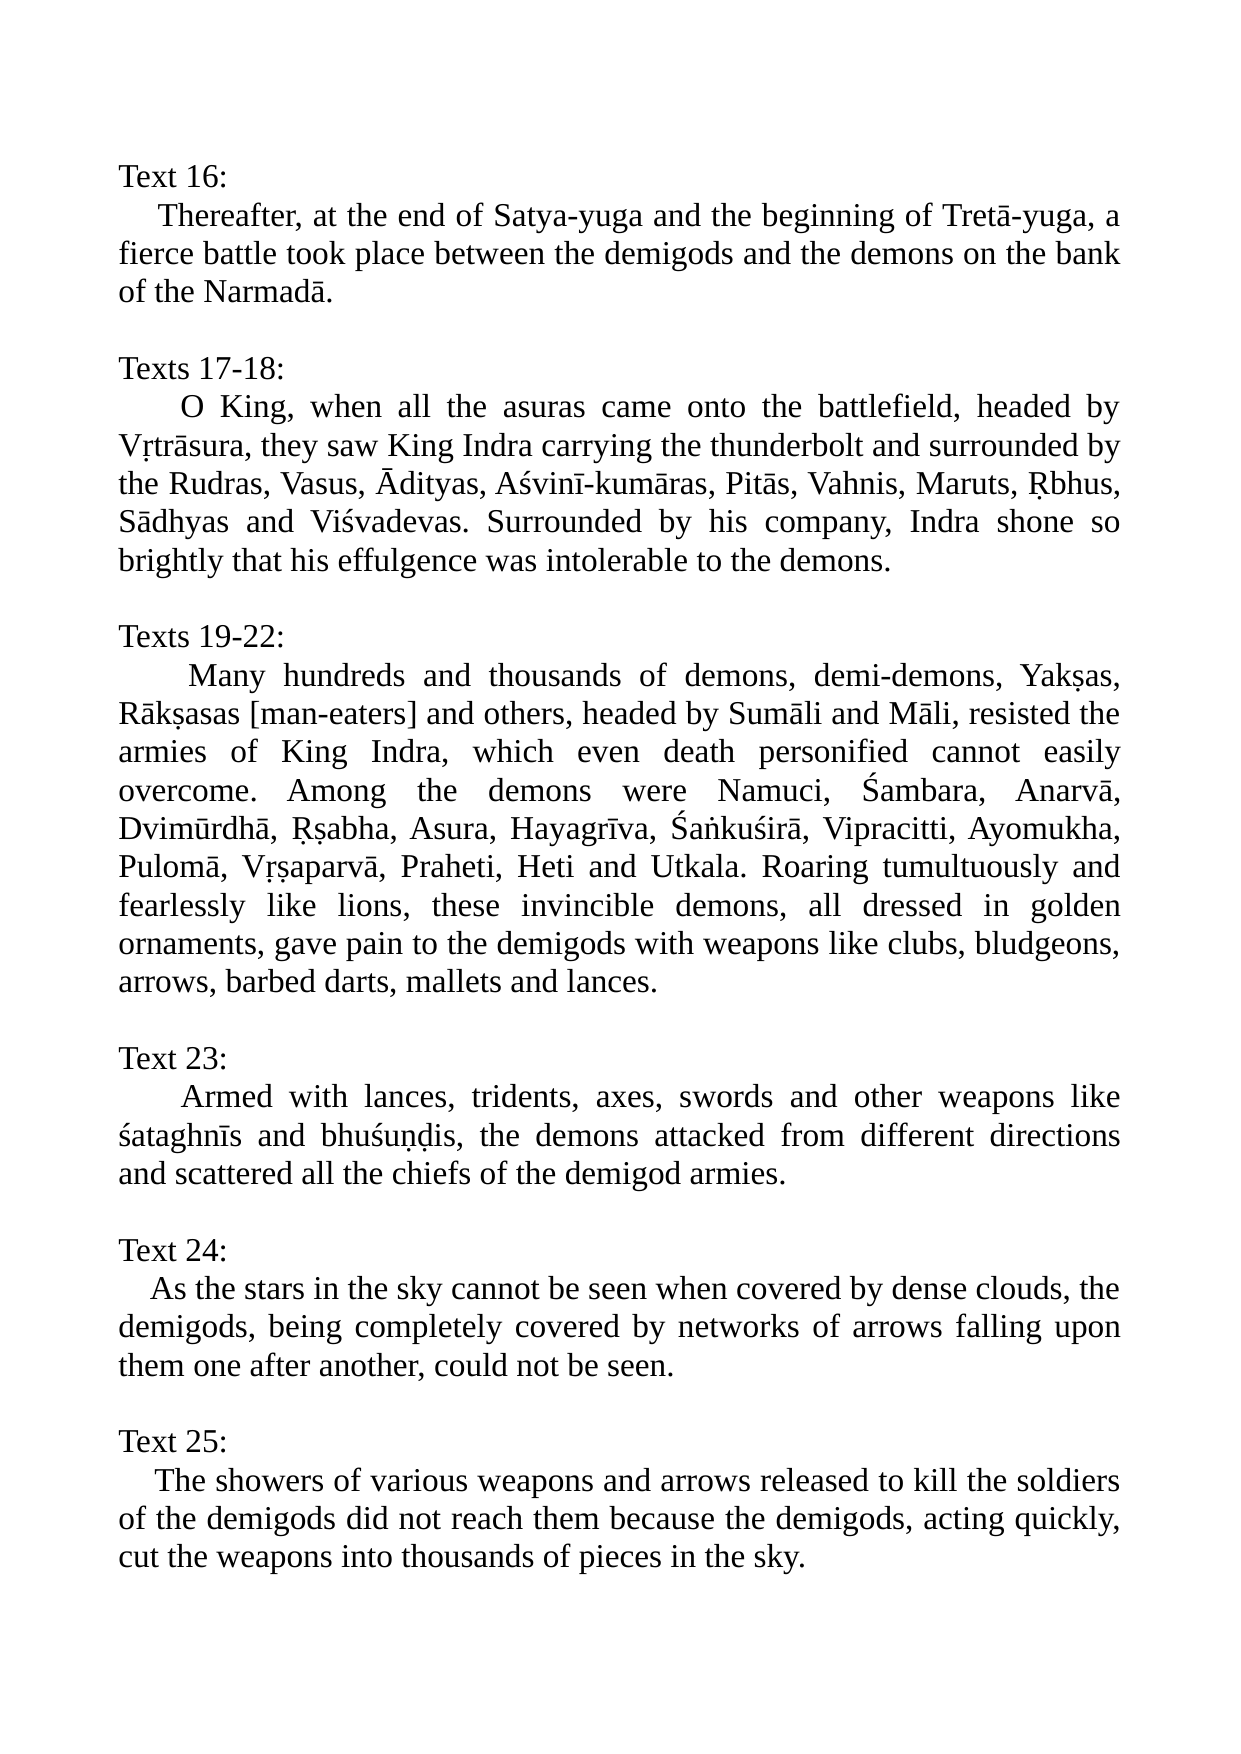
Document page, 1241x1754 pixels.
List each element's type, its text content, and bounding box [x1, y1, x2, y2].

text Armed with lances, tridents, axes, swords and other weapons like śataghnīs and bhuśuṇḍis, the demons attacked from different directions and scattered all the chiefs of the demigod armies. [118, 1076, 1122, 1191]
text The showers of various weapons and arrows released to kill the soldiers of the demigods did not reach them because the demigods, acting quickly, cut the weapons into thousands of pieces in the sky. [118, 1460, 1122, 1575]
text Thereafter, at the end of Satya-yuga and the beginning of Tretā-yuga, a fierce battle took place between the demigods and the demons on the bank of the Narmadā. [118, 195, 1122, 310]
text As the stars in the sky cannot be seen when covered by dense clouds, the demigods, being completely covered by networks of arrows falling upon them one after another, could not be seen. [118, 1268, 1122, 1383]
text Texts 19-22: [118, 616, 1122, 655]
text Text 24: [118, 1230, 1122, 1268]
text Texts 17-18: [118, 348, 1122, 386]
text Many hundreds and thousands of demons, demi-demons, Yakṣas, Rākṣasas [man-eaters] and others, headed by Sumāli and Māli, resisted the armies of King Indra, which even death personified cannot easily overcome. Among the demons were Namuci, Śambara, Anarvā, Dvimūrdhā, Ṛṣabha, Asura, Hayagrīva, Śaṅkuśirā, Vipracitti, Ayomukha, Pulomā, Vṛṣaparvā, Praheti, Heti and Utkala. Roaring tumultuously and fearlessly like lions, these invincible demons, all dressed in golden ornaments, gave pain to the demigods with weapons like clubs, bludgeons, arrows, barbed darts, mallets and lances. [118, 655, 1122, 1000]
text Text 25: [118, 1421, 1122, 1460]
text Text 16: [118, 156, 1122, 195]
text O King, when all the asuras came onto the battlefield, headed by Vṛtrāsura, they saw King Indra carrying the thunderbolt and surrounded by the Rudras, Vasus, Ādityas, Aśvinī-kumāras, Pitās, Vahnis, Maruts, Ṛbhus, Sādhyas and Viśvadevas. Surrounded by his company, Indra shone so brightly that his effulgence was intolerable to the demons. [118, 386, 1122, 578]
text Text 23: [118, 1038, 1122, 1076]
